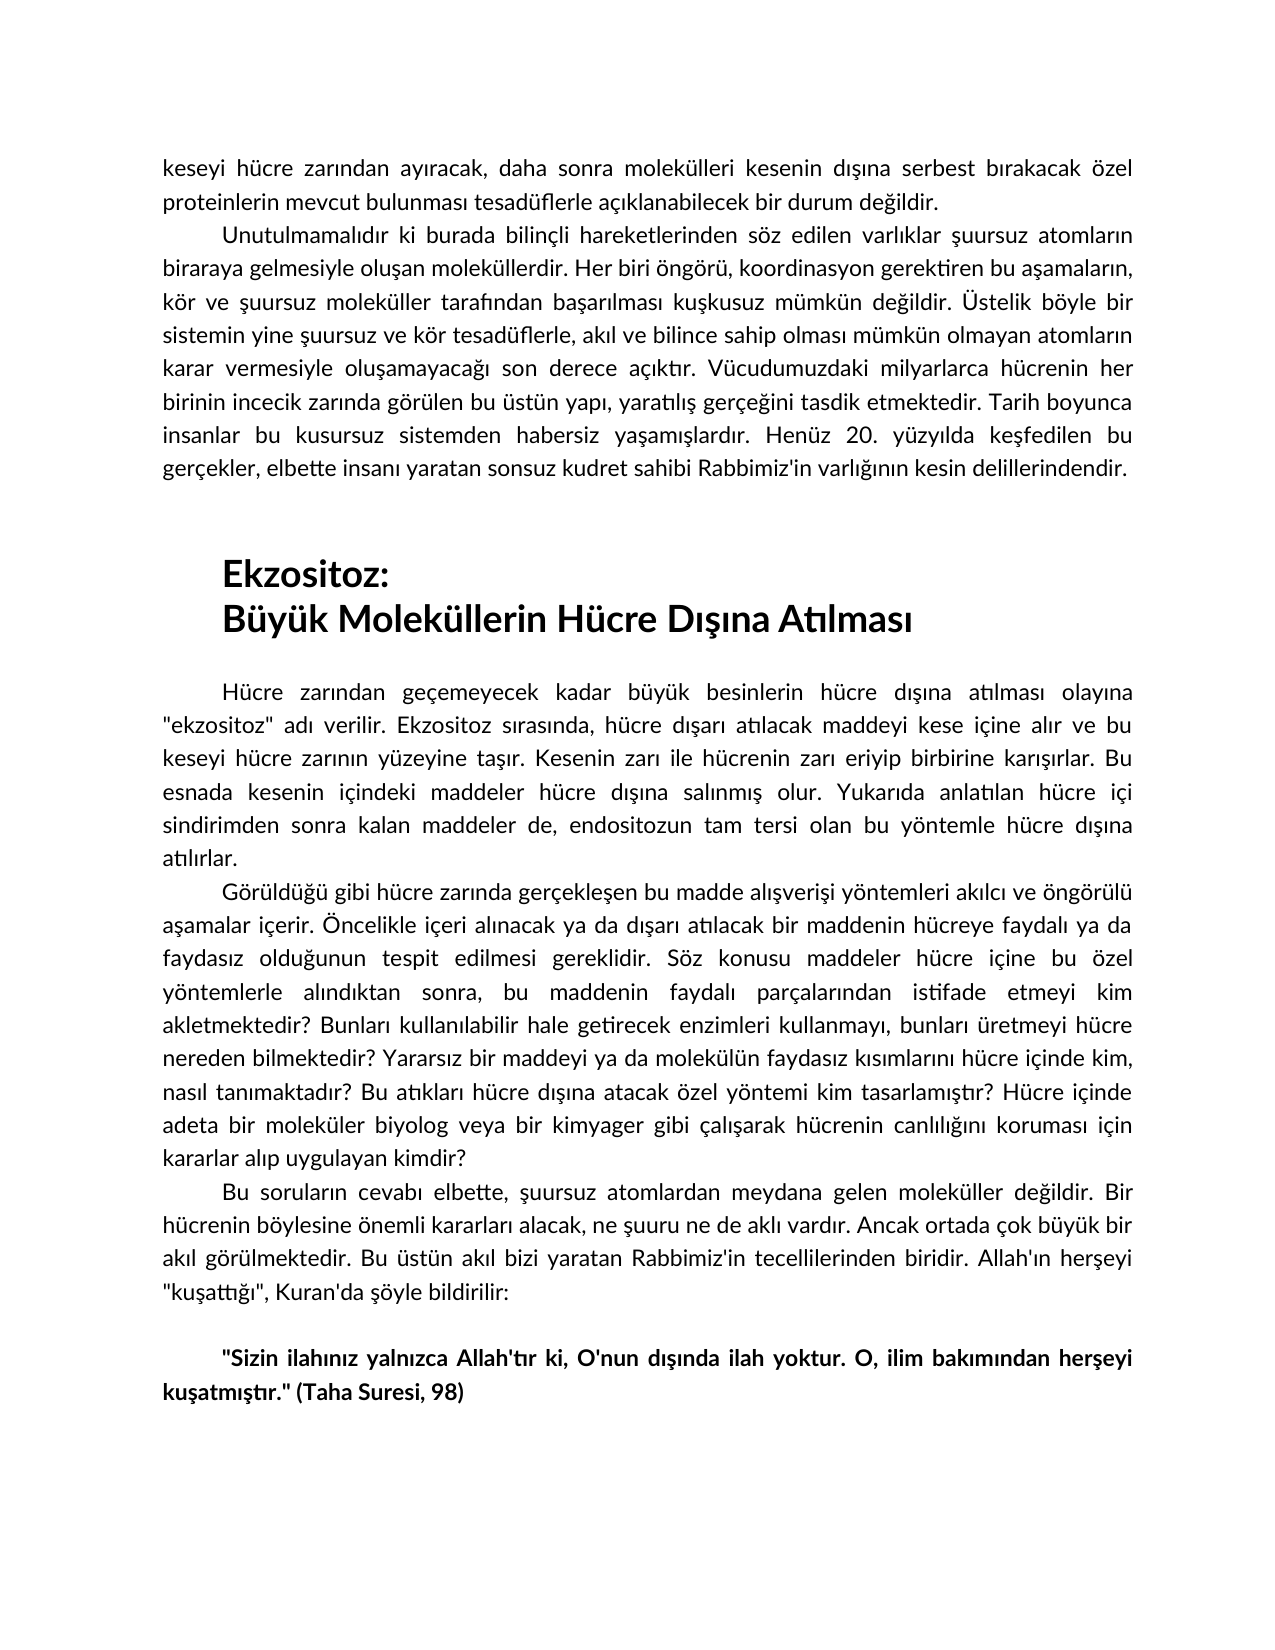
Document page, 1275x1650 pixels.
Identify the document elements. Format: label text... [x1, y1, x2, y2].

text Bu soruların cevabı elbette, şuursuz atomlardan meydana gelen moleküller değildir. Bir hücrenin böylesine önemli kararları alacak, ne şuuru ne de aklı vardır. Ancak ortada çok büyük bir akıl görülmektedir. Bu üstün akıl bizi yaratan Rabbimiz'in tecellilerinden biridir. Allah'ın herşeyi "kuşattığı", Kuran'da şöyle bildirilir: [162, 1173, 1134, 1307]
text Hücre zarından geçemeyecek kadar büyük besinlerin hücre dışına atılması olayına "ekzositoz" adı verilir. Ekzositoz sırasında, hücre dışarı atılacak maddeyi kese içine alır ve bu keseyi hücre zarının yüzeyine taşır. Kesenin zarı ile hücrenin zarı eriyip birbirine karışırlar. Bu esnada kesenin içindeki maddeler hücre dışına salınmış olur. Yukarıda anlatılan hücre içi sindirimden sonra kalan maddeler de, endositozun tam tersi olan bu yöntemle hücre dışına atılırlar. [162, 673, 1134, 873]
text "Sizin ilahınız yalnızca Allah'tır ki, O'nun dışında ilah yoktur. O, ilim bakımından herşeyi kuşatmıştır." (Taha Suresi, 98) [162, 1340, 1134, 1407]
text keseyi hücre zarından ayıracak, daha sonra molekülleri kesenin dışına serbest bırakacak özel proteinlerin mevcut bulunması tesadüflerle açıklanabilecek bir durum değildir. [162, 150, 1134, 217]
subtitle Ekzositoz: [162, 550, 1134, 595]
text Unutulmamalıdır ki burada bilinçli hareketlerinden söz edilen varlıklar şuursuz atomların biraraya gelmesiyle oluşan moleküllerdir. Her biri öngörü, koordinasyon gerektiren bu aşamaların, kör ve şuursuz moleküller tarafından başarılması kuşkusuz mümkün değildir. Üstelik böyle bir sistemin yine şuursuz ve kör tesadüflerle, akıl ve bilince sahip olması mümkün olmayan atomların karar vermesiyle oluşamayacağı son derece açıktır. Vücudumuzdaki milyarlarca hücrenin her birinin incecik zarında görülen bu üstün yapı, yaratılış gerçeğini tasdik etmektedir. Tarih boyunca insanlar bu kusursuz sistemden habersiz yaşamışlardır. Henüz 20. yüzyılda keşfedilen bu gerçekler, elbette insanı yaratan sonsuz kudret sahibi Rabbimiz'in varlığının kesin delillerindendir. [162, 217, 1134, 483]
subtitle Büyük Moleküllerin Hücre Dışına Atılması [162, 595, 1134, 640]
text Görüldüğü gibi hücre zarında gerçekleşen bu madde alışverişi yöntemleri akılcı ve öngörülü aşamalar içerir. Öncelikle içeri alınacak ya da dışarı atılacak bir maddenin hücreye faydalı ya da faydasız olduğunun tespit edilmesi gereklidir. Söz konusu maddeler hücre içine bu özel yöntemlerle alındıktan sonra, bu maddenin faydalı parçalarından istifade etmeyi kim akletmektedir? Bunları kullanılabilir hale getirecek enzimleri kullanmayı, bunları üretmeyi hücre nereden bilmektedir? Yararsız bir maddeyi ya da molekülün faydasız kısımlarını hücre içinde kim, nasıl tanımaktadır? Bu atıkları hücre dışına atacak özel yöntemi kim tasarlamıştır? Hücre içinde adeta bir moleküler biyolog veya bir kimyager gibi çalışarak hücrenin canlılığını koruması için kararlar alıp uygulayan kimdir? [162, 873, 1134, 1173]
